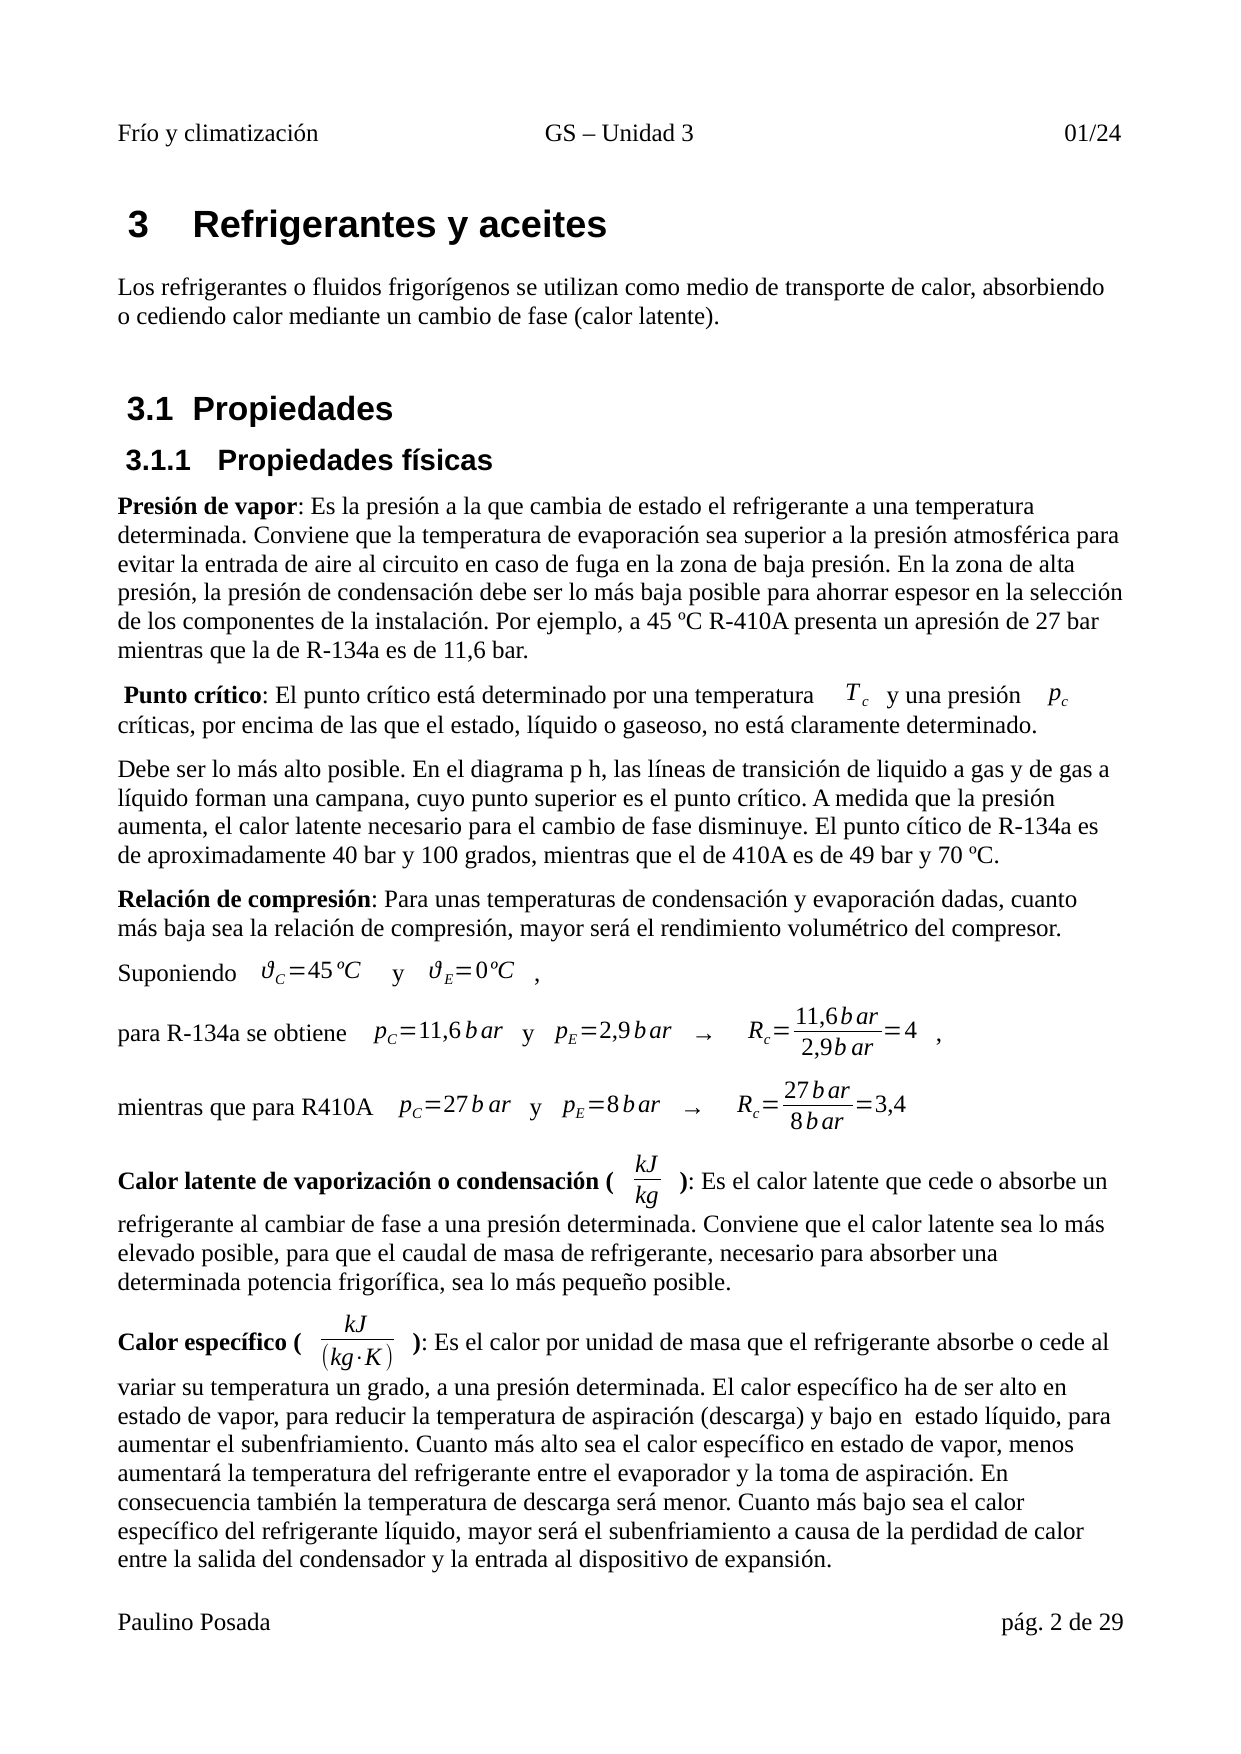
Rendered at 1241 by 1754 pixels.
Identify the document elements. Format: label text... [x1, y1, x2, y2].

text para R-134a se obtiene y→ , [117, 1003, 1123, 1062]
subtitle Propiedades [117, 389, 1123, 427]
text Punto crítico: El punto crítico está determinado por una temperatura y una presión críticas, por encima de las que el estado, líquido o gaseoso, no está claramente determinado. [117, 679, 1123, 739]
subtitle Refrigerantes y aceites [117, 201, 1123, 245]
text Suponiendo y , [117, 956, 1123, 988]
text mientras que para R410A y→ [117, 1077, 1123, 1136]
text Calor específico (): Es el calor por unidad de masa que el refrigerante absorbe o cede al variar su temperatura un grado, a una presión determinada. El calor específico ha de ser alto en estado de vapor, para reducir la temperatura de aspiración (descarga) y bajo en estado líquido, para aumentar el subenfriamiento. Cuanto más alto sea el calor específico en estado de vapor, menos aumentará la temperatura del refrigerante entre el evaporador y la toma de aspiración. En consecuencia también la temperatura de descarga será menor. Cuanto más bajo sea el calor específico del refrigerante líquido, mayor será el subenfriamiento a causa de la perdidad de calor entre la salida del condensador y la entrada al dispositivo de expansión. [117, 1311, 1123, 1573]
text Presión de vapor: Es la presión a la que cambia de estado el refrigerante a una temperatura determinada. Conviene que la temperatura de evaporación sea superior a la presión atmosférica para evitar la entrada de aire al circuito en caso de fuga en la zona de baja presión. En la zona de alta presión, la presión de condensación debe ser lo más baja posible para ahorrar espesor en la selección de los componentes de la instalación. Por ejemplo, a 45 ºC R-410A presenta un apresión de 27 bar mientras que la de R-134a es de 11,6 bar. [117, 491, 1123, 664]
text Los refrigerantes o fluidos frigorígenos se utilizan como medio de transporte de calor, absorbiendo o cediendo calor mediante un cambio de fase (calor latente). [117, 272, 1123, 330]
text Calor latente de vaporización o condensación (): Es el calor latente que cede o absorbe un refrigerante al cambiar de fase a una presión determinada. Conviene que el calor latente sea lo más elevado posible, para que el caudal de masa de refrigerante, necesario para absorber una determinada potencia frigorífica, sea lo más pequeño posible. [117, 1151, 1123, 1296]
subtitle Propiedades físicas [117, 442, 1123, 476]
text Debe ser lo más alto posible. En el diagrama p h, las líneas de transición de liquido a gas y de gas a líquido forman una campana, cuyo punto superior es el punto crítico. A medida que la presión aumenta, el calor latente necesario para el cambio de fase disminuye. El punto cítico de R-134a es de aproximadamente 40 bar y 100 grados, mientras que el de 410A es de 49 bar y 70 ºC. [117, 754, 1123, 869]
text Relación de compresión: Para unas temperaturas de condensación y evaporación dadas, cuanto más baja sea la relación de compresión, mayor será el rendimiento volumétrico del compresor. [117, 884, 1123, 941]
